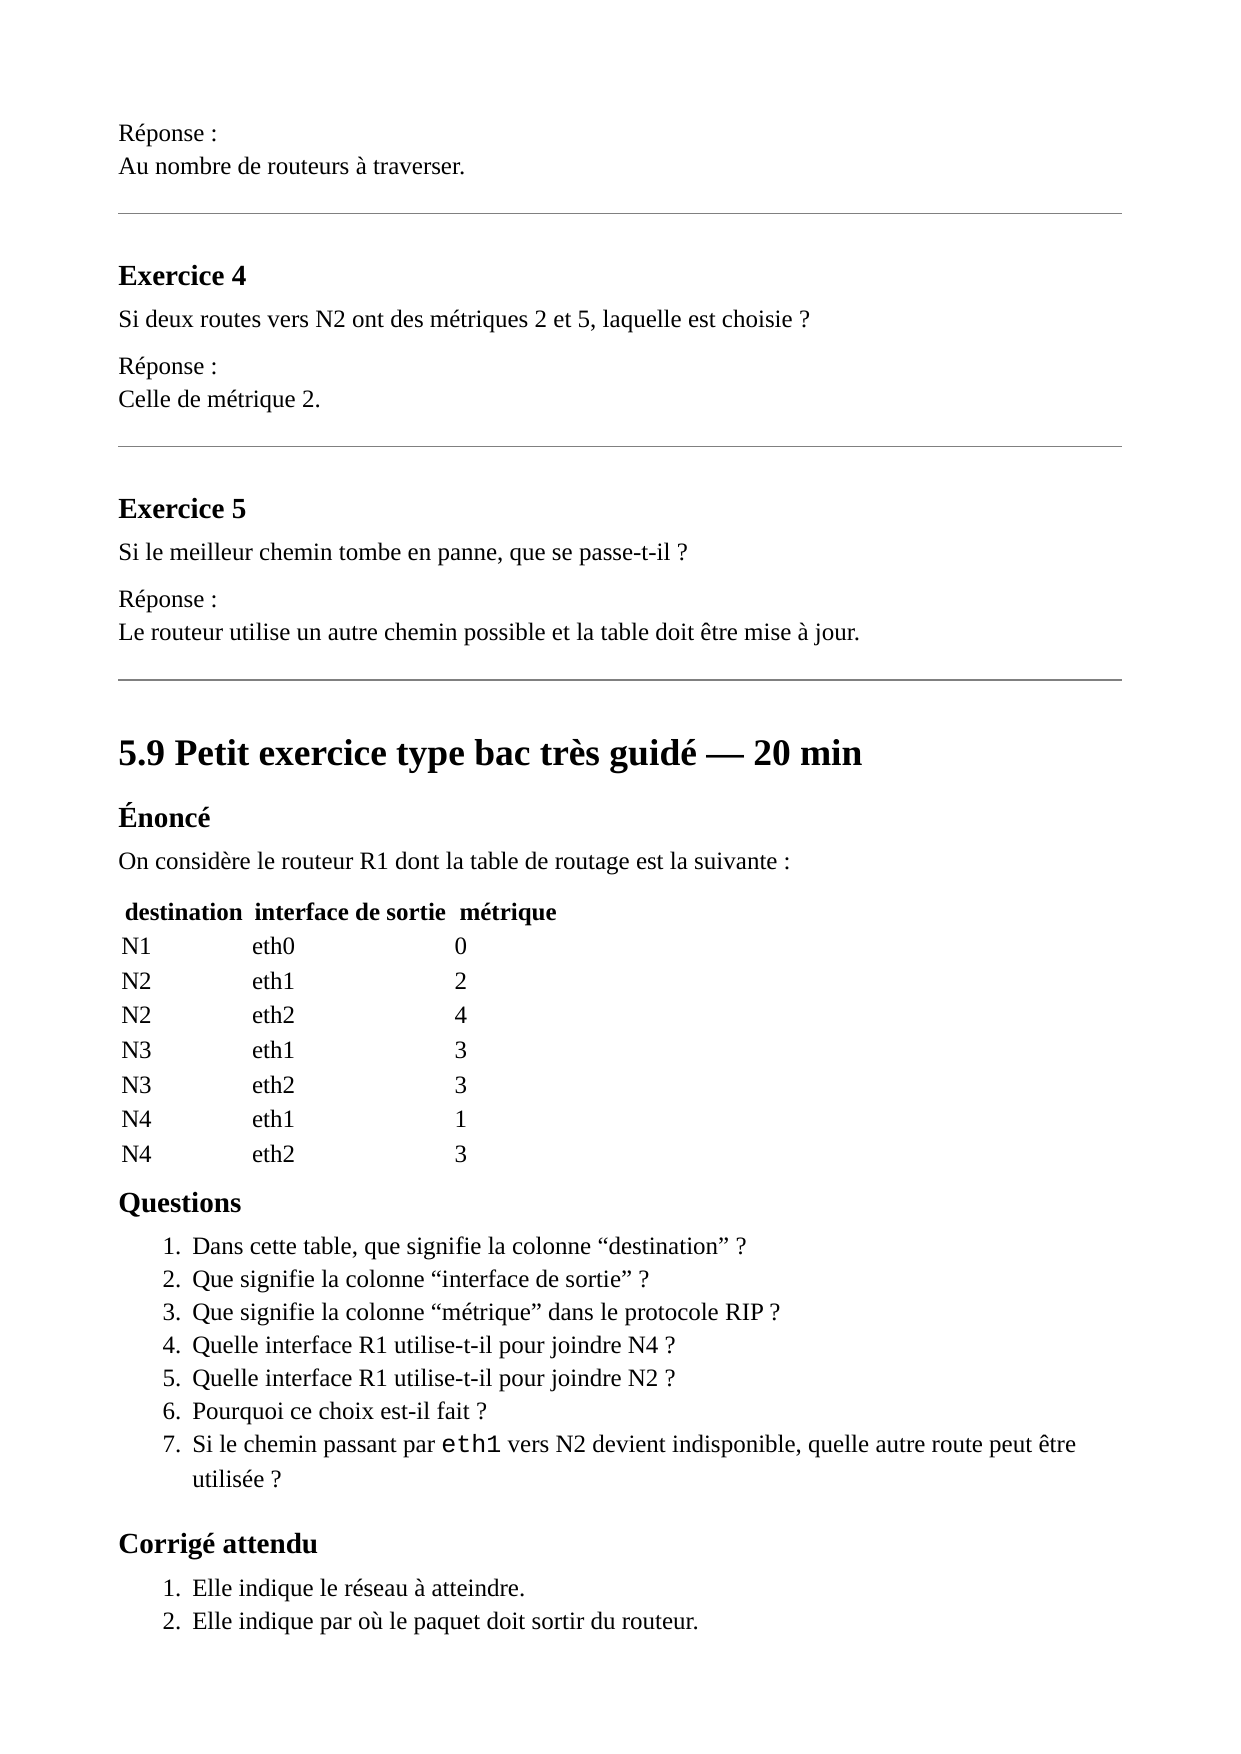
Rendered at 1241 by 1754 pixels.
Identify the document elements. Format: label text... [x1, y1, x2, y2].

subtitle Exercice 5 [118, 491, 1122, 524]
text Réponse : Au nombre de routeurs à traverser. [118, 118, 1122, 180]
table_cell N2 [118, 963, 249, 998]
text Réponse : Celle de métrique 2. [118, 351, 1122, 413]
table_header métrique [451, 894, 564, 928]
table_header destination [118, 894, 249, 928]
table_cell N3 [118, 1067, 249, 1101]
table_cell eth1 [249, 1101, 451, 1136]
table_cell eth1 [249, 963, 451, 998]
list Que signifie la colonne “interface de sortie” ? [162, 1264, 1122, 1293]
subtitle Énoncé [118, 800, 1122, 834]
table_cell eth2 [249, 998, 451, 1032]
subtitle Questions [118, 1185, 1122, 1219]
table_cell 1 [451, 1101, 564, 1136]
table_cell eth0 [249, 929, 451, 963]
table_cell eth2 [249, 1136, 451, 1171]
table_cell N3 [118, 1032, 249, 1067]
table_cell 3 [451, 1136, 564, 1171]
table_cell 3 [451, 1032, 564, 1067]
table_cell 3 [451, 1067, 564, 1101]
list Que signifie la colonne “métrique” dans le protocole RIP ? [162, 1297, 1122, 1326]
subtitle 5.9 Petit exercice type bac très guidé — 20 min [118, 730, 1122, 773]
list Pourquoi ce choix est-il fait ? [162, 1396, 1122, 1425]
table_cell 4 [451, 998, 564, 1032]
subtitle Exercice 4 [118, 258, 1122, 291]
text On considère le routeur R1 dont la table de routage est la suivante : [118, 846, 1122, 875]
list Quelle interface R1 utilise-t-il pour joindre N4 ? [162, 1330, 1122, 1359]
table_header interface de sortie [249, 894, 451, 928]
table_cell N2 [118, 998, 249, 1032]
subtitle Corrigé attendu [118, 1527, 1122, 1560]
text Si deux routes vers N2 ont des métriques 2 et 5, laquelle est choisie ? [118, 304, 1122, 332]
list Elle indique par où le paquet doit sortir du routeur. [162, 1606, 1122, 1634]
list Dans cette table, que signifie la colonne “destination” ? [162, 1231, 1122, 1260]
list Si le chemin passant par eth1 vers N2 devient indisponible, quelle autre route peut être utilisée ? [162, 1429, 1122, 1493]
table_cell 2 [451, 963, 564, 998]
table_cell eth2 [249, 1067, 451, 1101]
table_cell eth1 [249, 1032, 451, 1067]
text Si le meilleur chemin tombe en panne, que se passe-t-il ? [118, 537, 1122, 566]
list Quelle interface R1 utilise-t-il pour joindre N2 ? [162, 1363, 1122, 1392]
table_cell N4 [118, 1136, 249, 1171]
list Elle indique le réseau à atteindre. [162, 1573, 1122, 1601]
table_cell N4 [118, 1101, 249, 1136]
table_cell 0 [451, 929, 564, 963]
table_cell N1 [118, 929, 249, 963]
text Réponse : Le routeur utilise un autre chemin possible et la table doit être mise à jour. [118, 584, 1122, 646]
